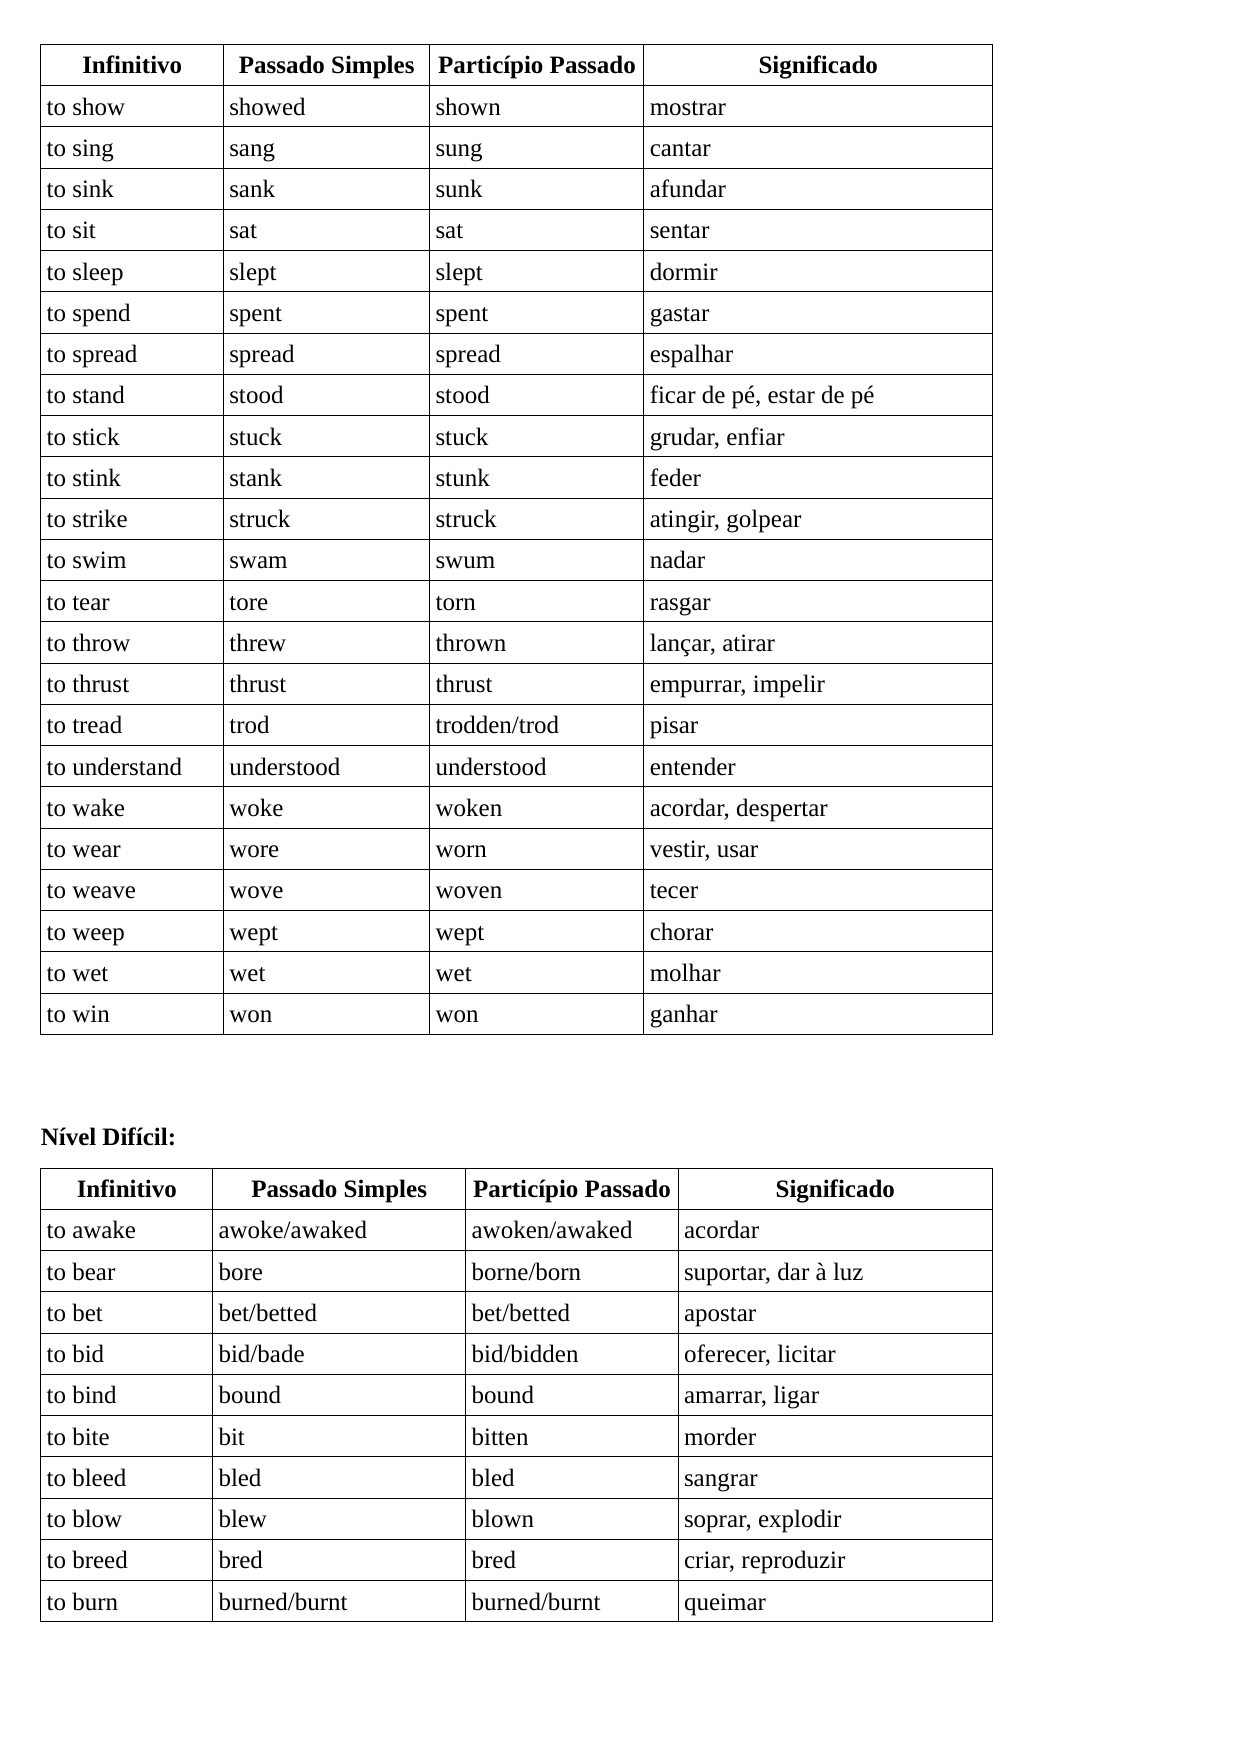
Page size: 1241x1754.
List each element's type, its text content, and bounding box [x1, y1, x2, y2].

table_cell bled [466, 1457, 678, 1497]
table_cell rasgar [644, 581, 992, 621]
table_cell acordar, despertar [644, 787, 992, 827]
table_cell wet [430, 952, 643, 992]
table_cell feder [644, 457, 992, 497]
table_cell shown [430, 86, 643, 126]
table_cell trod [224, 705, 429, 745]
table_header Significado [644, 45, 992, 85]
table_cell sang [224, 127, 429, 167]
table_cell to wear [41, 829, 223, 869]
table_cell afundar [644, 169, 992, 209]
table_cell bled [213, 1457, 465, 1497]
table_cell to spend [41, 292, 223, 332]
table_cell thrust [224, 664, 429, 704]
table_cell soprar, explodir [679, 1499, 992, 1539]
table_cell torn [430, 581, 643, 621]
table_cell sunk [430, 169, 643, 209]
table_cell to spread [41, 334, 223, 374]
table_cell struck [430, 499, 643, 539]
table_cell wet [224, 952, 429, 992]
table_cell amarrar, ligar [679, 1375, 992, 1415]
table_cell blown [466, 1499, 678, 1539]
table_header Particípio Passado [466, 1169, 678, 1209]
table_cell suportar, dar à luz [679, 1251, 992, 1291]
table_header Significado [679, 1169, 992, 1209]
table_cell morder [679, 1416, 992, 1456]
table_cell slept [430, 251, 643, 291]
table_cell to sing [41, 127, 223, 167]
table_cell bet/betted [466, 1292, 678, 1332]
table_cell stuck [430, 416, 643, 456]
table_cell burned/burnt [466, 1581, 678, 1621]
table_cell won [224, 994, 429, 1034]
table_cell wept [430, 911, 643, 951]
table_cell ganhar [644, 994, 992, 1034]
table_cell to understand [41, 746, 223, 786]
table_cell blew [213, 1499, 465, 1539]
table_cell sat [430, 210, 643, 250]
table_cell spent [224, 292, 429, 332]
table_cell to bleed [41, 1457, 212, 1497]
table_cell nadar [644, 540, 992, 580]
table_cell to thrust [41, 664, 223, 704]
table_header Particípio Passado [430, 45, 643, 85]
table_cell to swim [41, 540, 223, 580]
table_cell to throw [41, 622, 223, 662]
table_cell struck [224, 499, 429, 539]
table_cell bound [213, 1375, 465, 1415]
table_cell molhar [644, 952, 992, 992]
table_cell woke [224, 787, 429, 827]
table_cell bit [213, 1416, 465, 1456]
table_cell to breed [41, 1540, 212, 1580]
table_header Passado Simples [224, 45, 429, 85]
table_cell spread [430, 334, 643, 374]
table_cell to strike [41, 499, 223, 539]
table_cell to stink [41, 457, 223, 497]
table_cell to weave [41, 870, 223, 910]
table_cell tecer [644, 870, 992, 910]
table_cell to bind [41, 1375, 212, 1415]
table_cell showed [224, 86, 429, 126]
table_cell awoke/awaked [213, 1210, 465, 1250]
table_cell worn [430, 829, 643, 869]
table_cell tore [224, 581, 429, 621]
table_cell bred [213, 1540, 465, 1580]
table_cell acordar [679, 1210, 992, 1250]
table_cell bid/bidden [466, 1334, 678, 1374]
table_cell sat [224, 210, 429, 250]
table_cell borne/born [466, 1251, 678, 1291]
table_cell bitten [466, 1416, 678, 1456]
table_cell pisar [644, 705, 992, 745]
table_cell empurrar, impelir [644, 664, 992, 704]
table_cell atingir, golpear [644, 499, 992, 539]
table_cell to bite [41, 1416, 212, 1456]
table_cell sentar [644, 210, 992, 250]
table_cell to burn [41, 1581, 212, 1621]
table_cell thrown [430, 622, 643, 662]
table_cell spread [224, 334, 429, 374]
table_cell slept [224, 251, 429, 291]
table_cell to awake [41, 1210, 212, 1250]
table_cell oferecer, licitar [679, 1334, 992, 1374]
table_cell lançar, atirar [644, 622, 992, 662]
table_cell stood [430, 375, 643, 415]
table_cell woken [430, 787, 643, 827]
table_header Infinitivo [41, 1169, 212, 1209]
table_header Passado Simples [213, 1169, 465, 1209]
table_cell queimar [679, 1581, 992, 1621]
table_cell grudar, enfiar [644, 416, 992, 456]
table_cell understood [224, 746, 429, 786]
table_cell criar, reproduzir [679, 1540, 992, 1580]
table_cell to weep [41, 911, 223, 951]
table_cell stuck [224, 416, 429, 456]
table_cell apostar [679, 1292, 992, 1332]
table_cell espalhar [644, 334, 992, 374]
table_cell sangrar [679, 1457, 992, 1497]
table_cell to tread [41, 705, 223, 745]
table_cell ficar de pé, estar de pé [644, 375, 992, 415]
table_cell sung [430, 127, 643, 167]
table_cell wept [224, 911, 429, 951]
table_cell won [430, 994, 643, 1034]
table_header Infinitivo [41, 45, 223, 85]
table_cell to sit [41, 210, 223, 250]
table_cell thrust [430, 664, 643, 704]
table_cell to stick [41, 416, 223, 456]
table_cell mostrar [644, 86, 992, 126]
table_cell dormir [644, 251, 992, 291]
table_cell gastar [644, 292, 992, 332]
table_cell understood [430, 746, 643, 786]
table_cell to wake [41, 787, 223, 827]
table_cell stood [224, 375, 429, 415]
table_cell to show [41, 86, 223, 126]
table_cell to bear [41, 1251, 212, 1291]
table_cell stank [224, 457, 429, 497]
table_cell wove [224, 870, 429, 910]
table_cell threw [224, 622, 429, 662]
table_cell chorar [644, 911, 992, 951]
table_cell to sleep [41, 251, 223, 291]
table_cell bore [213, 1251, 465, 1291]
table_cell bet/betted [213, 1292, 465, 1332]
table_cell swum [430, 540, 643, 580]
table_cell to wet [41, 952, 223, 992]
table_cell to stand [41, 375, 223, 415]
subtitle Nível Difícil: [41, 1122, 1123, 1151]
table_cell to bid [41, 1334, 212, 1374]
table_cell awoken/awaked [466, 1210, 678, 1250]
table_cell vestir, usar [644, 829, 992, 869]
table_cell burned/burnt [213, 1581, 465, 1621]
table_cell stunk [430, 457, 643, 497]
table_cell spent [430, 292, 643, 332]
table_cell to blow [41, 1499, 212, 1539]
table_cell cantar [644, 127, 992, 167]
table_cell wore [224, 829, 429, 869]
table_cell bound [466, 1375, 678, 1415]
table_cell sank [224, 169, 429, 209]
table_cell to bet [41, 1292, 212, 1332]
table_cell to tear [41, 581, 223, 621]
table_cell bid/bade [213, 1334, 465, 1374]
table_cell to sink [41, 169, 223, 209]
table_cell entender [644, 746, 992, 786]
table_cell swam [224, 540, 429, 580]
table_cell to win [41, 994, 223, 1034]
table_cell woven [430, 870, 643, 910]
table_cell trodden/trod [430, 705, 643, 745]
table_cell bred [466, 1540, 678, 1580]
